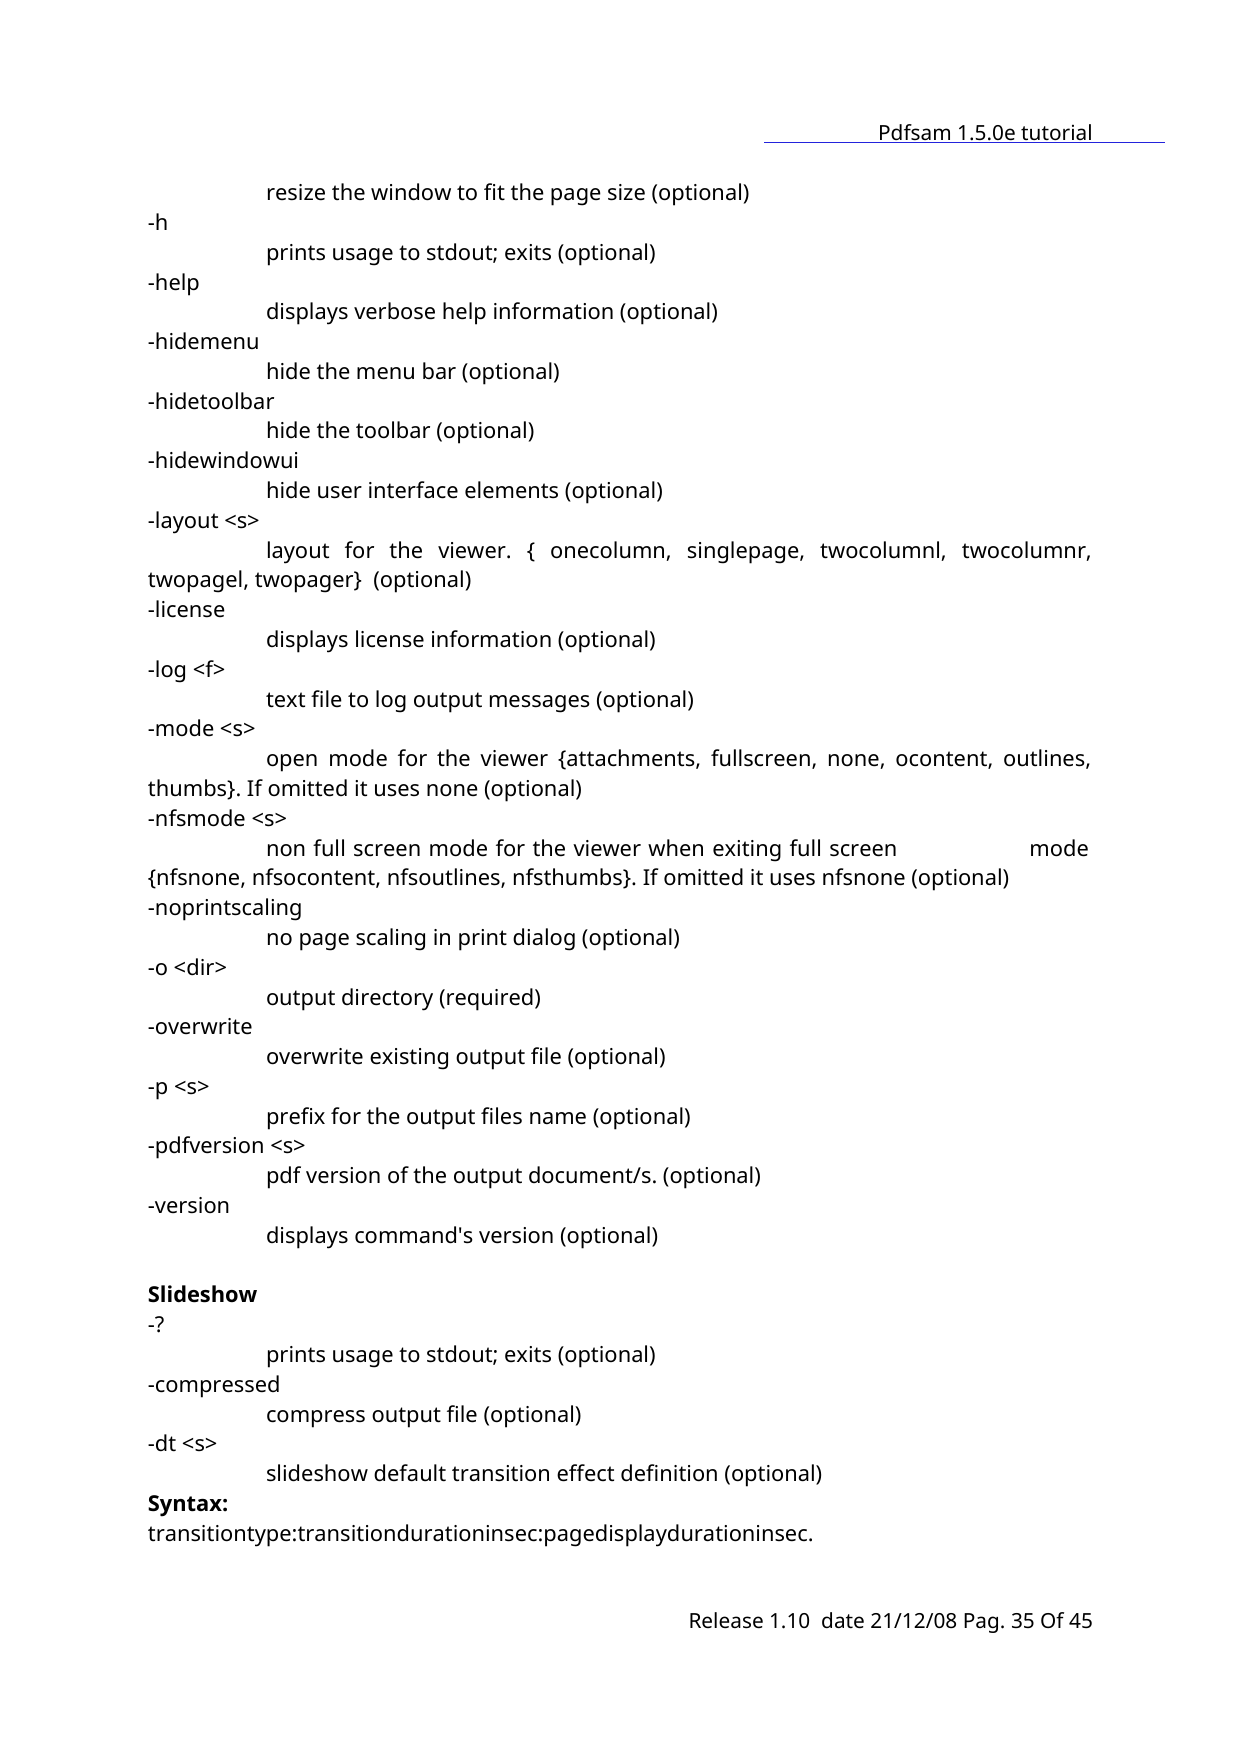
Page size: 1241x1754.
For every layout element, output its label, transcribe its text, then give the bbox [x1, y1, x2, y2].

text -hidemenu [148, 326, 1093, 356]
text -? [148, 1309, 1093, 1339]
text -overwrite [148, 1011, 1093, 1041]
text pdf version of the output document/s. (optional) [148, 1160, 1093, 1190]
text displays command's version (optional) [148, 1220, 1093, 1249]
text -compressed [148, 1369, 1093, 1398]
text compress output file (optional) [148, 1398, 1093, 1428]
text text file to log output messages (optional) [148, 683, 1093, 713]
text -version [148, 1190, 1093, 1220]
text displays verbose help information (optional) [148, 296, 1093, 326]
text -license [148, 594, 1093, 624]
text -log <f> [148, 654, 1093, 683]
text Syntax: [148, 1488, 1093, 1518]
text -hidetoolbar [148, 386, 1093, 415]
text -pdfversion <s> [148, 1130, 1093, 1160]
text output directory (required) [148, 981, 1093, 1011]
text overwrite existing output file (optional) [148, 1041, 1093, 1071]
text Slideshow [148, 1279, 1093, 1309]
text resize the window to fit the page size (optional) [148, 177, 1093, 207]
text hide the menu bar (optional) [148, 356, 1093, 386]
text prefix for the output files name (optional) [148, 1101, 1093, 1130]
text layout for the viewer. { onecolumn, singlepage, twocolumnl, twocolumnr, twopagel, twopager} (optional) [148, 534, 1093, 594]
text -layout <s> [148, 505, 1093, 534]
text displays license information (optional) [148, 624, 1093, 654]
text -nfsmode <s> [148, 803, 1093, 832]
text transitiontype:transitiondurationinsec:pagedisplaydurationinsec. [148, 1518, 1093, 1547]
text -p <s> [148, 1071, 1093, 1101]
text non full screen mode for the viewer when exiting full screen mode {nfsnone, nfsocontent, nfsoutlines, nfsthumbs}. If omitted it uses nfsnone (optional) [148, 832, 1093, 892]
text open mode for the viewer {attachments, fullscreen, none, ocontent, outlines, thumbs}. If omitted it uses none (optional) [148, 743, 1093, 803]
text prints usage to stdout; exits (optional) [148, 1339, 1093, 1369]
text -noprintscaling [148, 892, 1093, 922]
text -hidewindowui [148, 445, 1093, 475]
text -o <dir> [148, 952, 1093, 981]
text -h [148, 207, 1093, 237]
text -help [148, 266, 1093, 296]
text -dt <s> [148, 1428, 1093, 1458]
text hide the toolbar (optional) [148, 415, 1093, 445]
text hide user interface elements (optional) [148, 475, 1093, 505]
text prints usage to stdout; exits (optional) [148, 237, 1093, 266]
text -mode <s> [148, 713, 1093, 743]
text no page scaling in print dialog (optional) [148, 922, 1093, 952]
text slideshow default transition effect definition (optional) [148, 1458, 1093, 1488]
